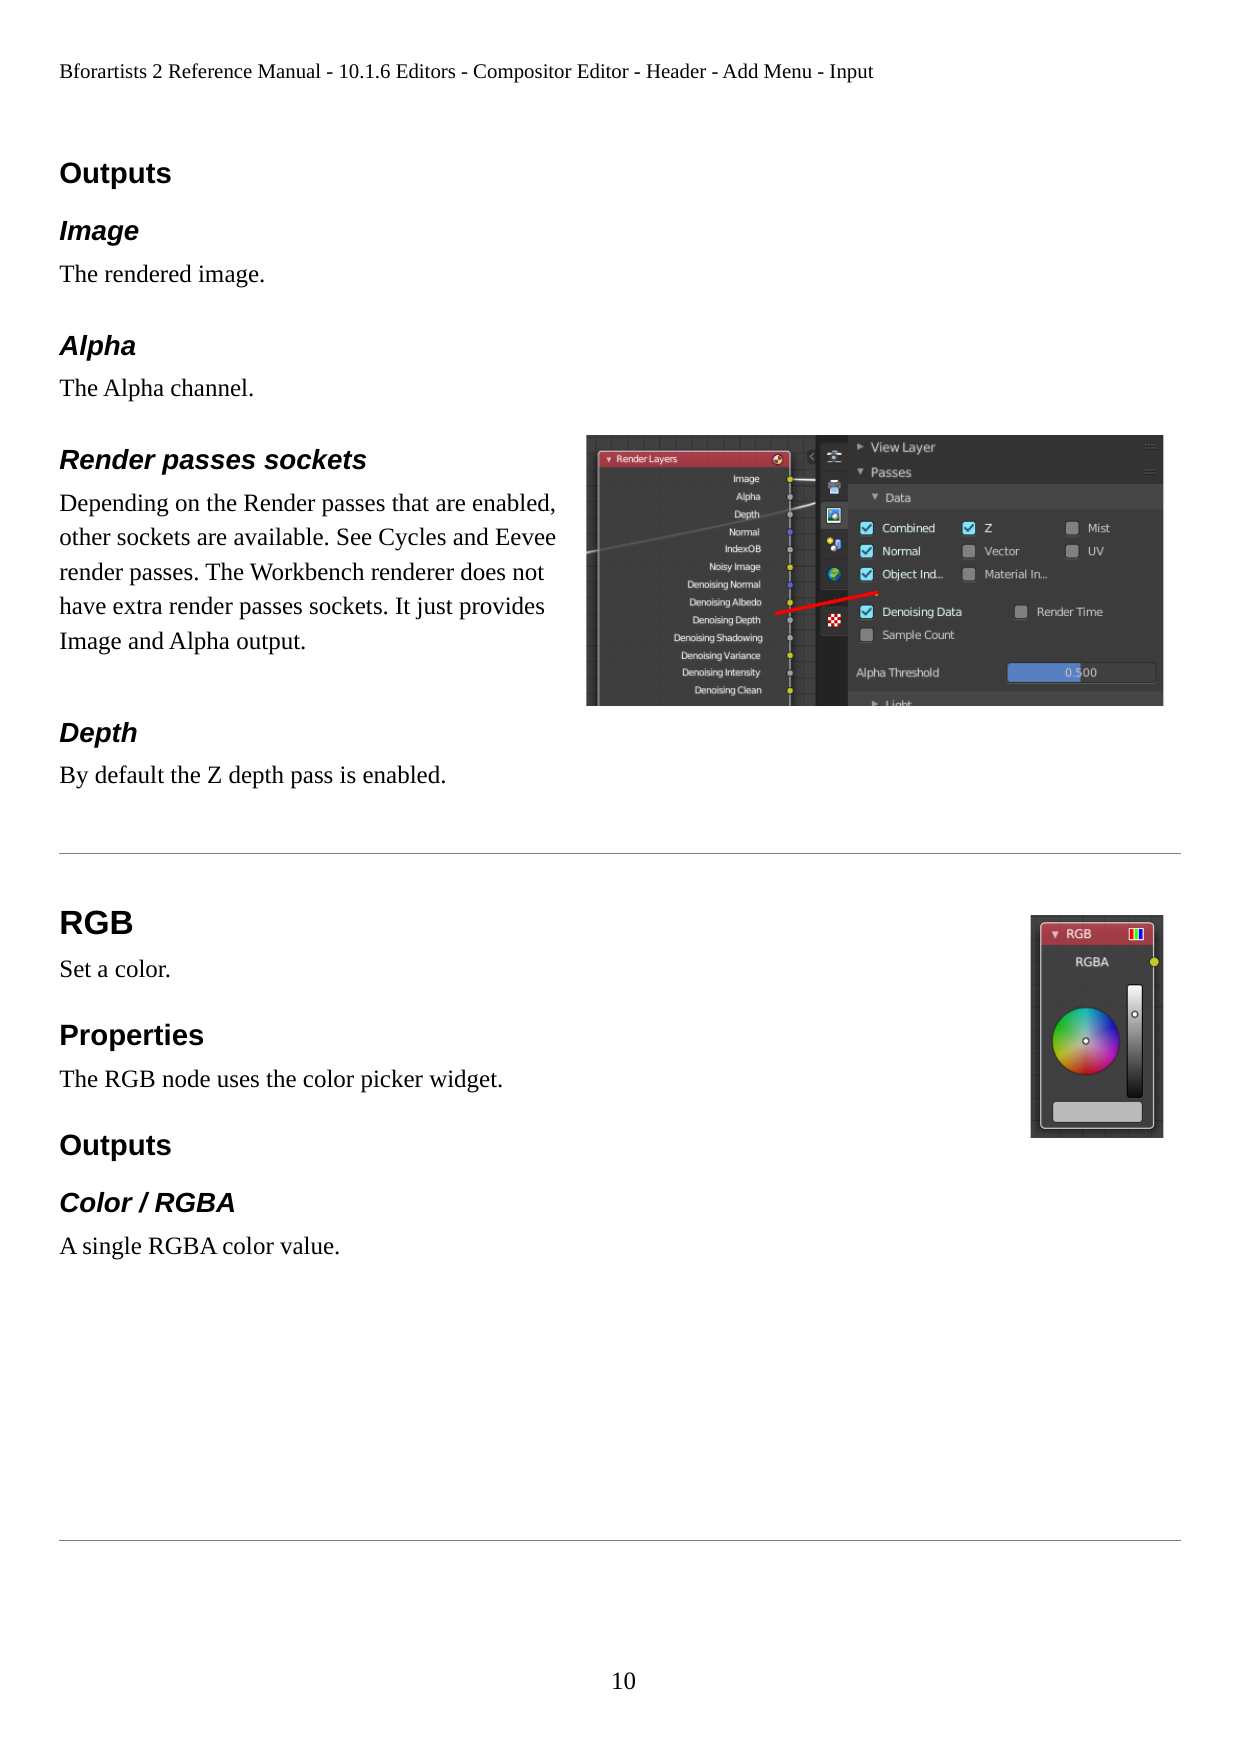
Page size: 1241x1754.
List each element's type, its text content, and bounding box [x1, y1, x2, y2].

subtitle Outputs [59, 156, 1181, 190]
subtitle Properties [59, 1018, 1030, 1052]
subtitle Color / RGBA [59, 1187, 1181, 1218]
subtitle [1164, 1018, 1181, 1052]
subtitle [1164, 443, 1181, 475]
subtitle Alpha [59, 329, 1181, 361]
subtitle RGB [59, 903, 1181, 942]
subtitle Depth [59, 716, 1181, 748]
text Depending on the Render passes that are enabled, other sockets are available. See Cycles and Eevee render passes. The Workbench renderer does not have extra render passes sockets. It just provides Image and Alpha output. [59, 488, 586, 654]
text By default the Z depth pass is enabled. [59, 760, 1181, 789]
text The RGB node uses the color picker widget. [59, 1064, 1030, 1093]
text The rendered image. [59, 259, 1181, 288]
picture [1030, 915, 1164, 1138]
text Set a color. [59, 954, 1030, 983]
text The Alpha channel. [59, 373, 1181, 402]
subtitle Render passes sockets [59, 443, 586, 475]
text [1164, 954, 1181, 983]
text A single RGBA color value. [59, 1231, 1181, 1260]
subtitle Outputs [59, 1128, 1181, 1162]
subtitle Image [59, 215, 1181, 247]
picture [586, 435, 1164, 706]
